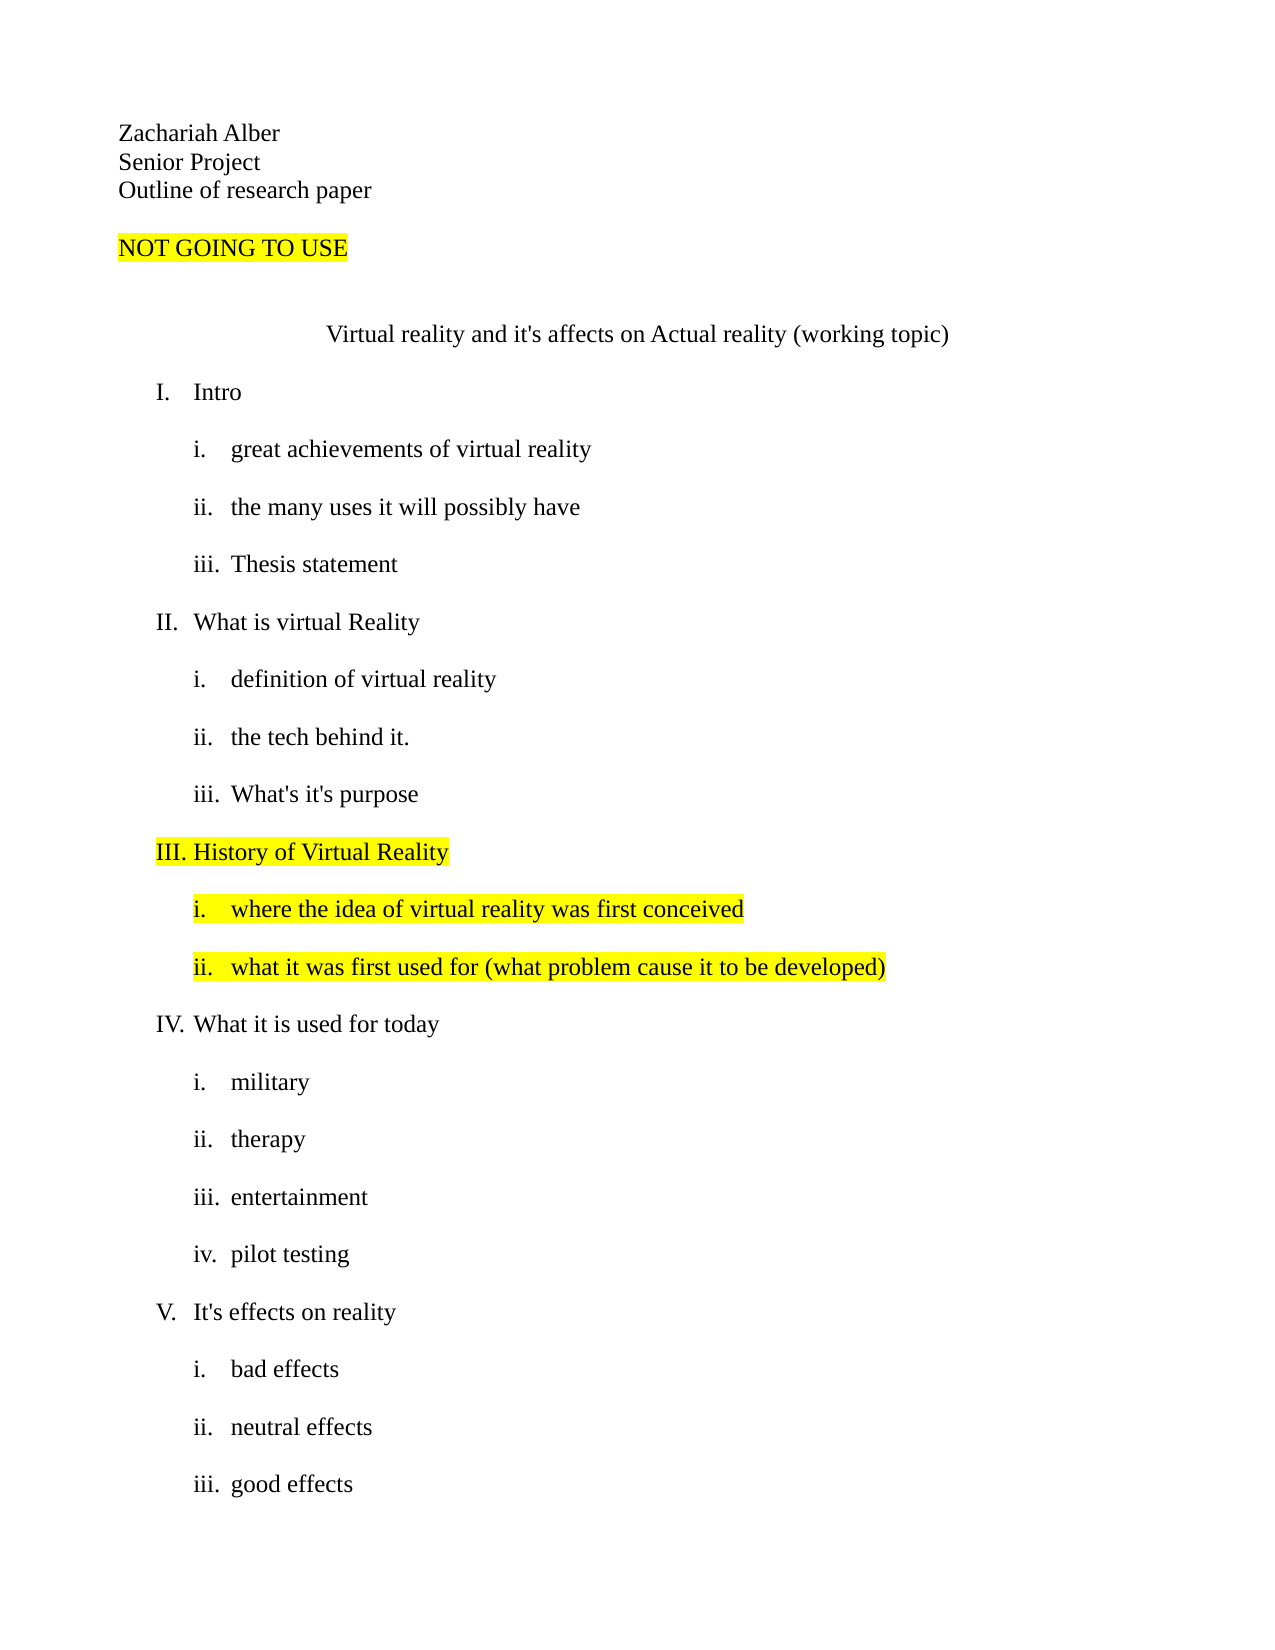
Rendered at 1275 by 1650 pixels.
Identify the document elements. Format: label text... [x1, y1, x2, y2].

text Senior Project [118, 147, 1157, 176]
list definition of virtual reality [193, 664, 1157, 693]
list neutral effects [193, 1412, 1157, 1441]
list Intro [156, 377, 1157, 406]
list History of Virtual Reality [156, 837, 1157, 866]
list the tech behind it. [193, 722, 1157, 751]
list What is virtual Reality [156, 607, 1157, 636]
list great achievements of virtual reality [193, 434, 1157, 463]
list pilot testing [193, 1239, 1157, 1268]
list bad effects [193, 1354, 1157, 1383]
list the many uses it will possibly have [193, 492, 1157, 521]
list military [193, 1067, 1157, 1096]
list good effects [193, 1469, 1157, 1498]
text Virtual reality and it's affects on Actual reality (working topic) [118, 319, 1157, 348]
list entertainment [193, 1182, 1157, 1211]
list What it is used for today [156, 1009, 1157, 1038]
list where the idea of virtual reality was first conceived [193, 894, 1157, 923]
list It's effects on reality [156, 1297, 1157, 1326]
list what it was first used for (what problem cause it to be developed) [193, 952, 1157, 981]
text NOT GOING TO USE [118, 233, 1157, 262]
text Zachariah Alber [118, 118, 1157, 147]
list Thesis statement [193, 549, 1157, 578]
text Outline of research paper [118, 176, 1157, 204]
list What's it's purpose [193, 779, 1157, 808]
list therapy [193, 1124, 1157, 1153]
